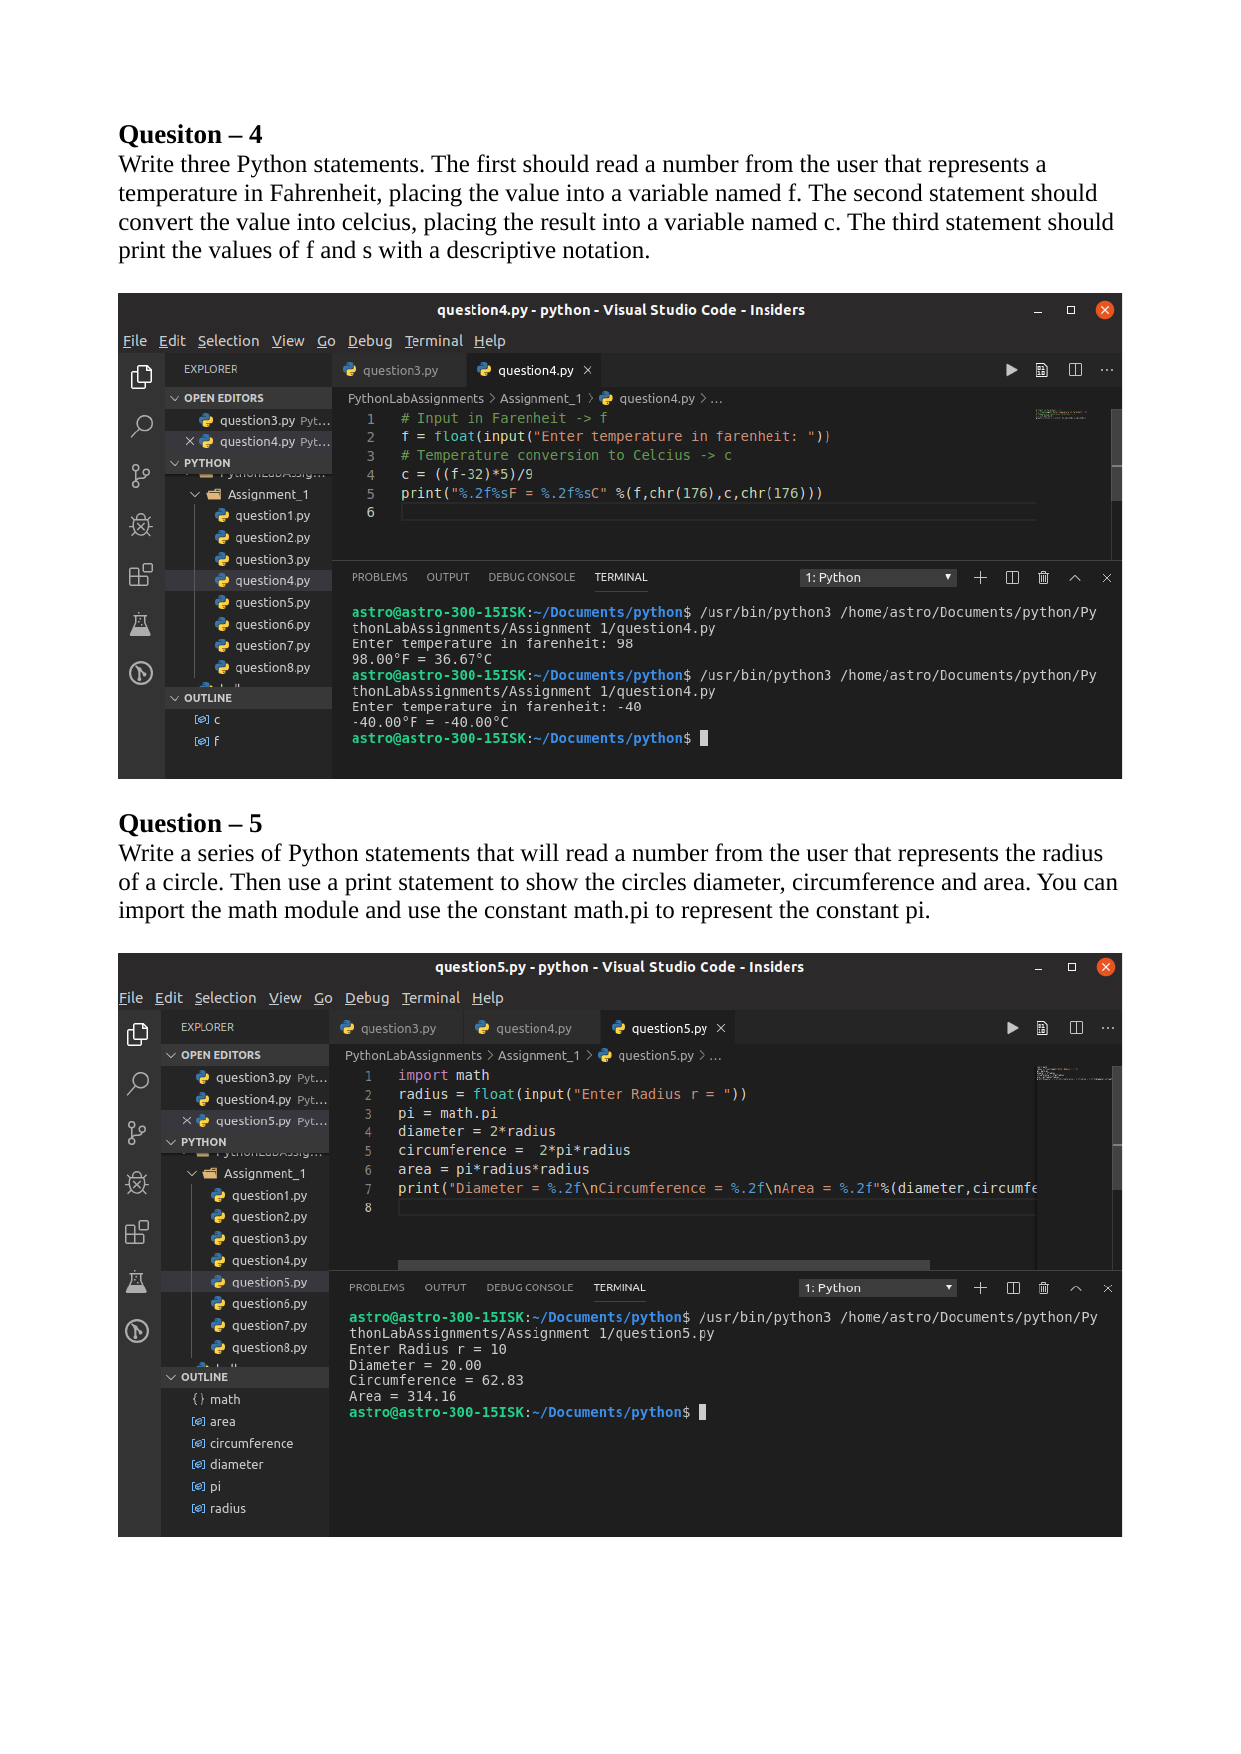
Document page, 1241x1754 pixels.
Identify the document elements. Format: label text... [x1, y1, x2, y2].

picture [118, 293, 1123, 779]
picture [118, 953, 1123, 1537]
text Write three Python statements. The first should read a number from the user that represents a temperature in Fahrenheit, placing the value into a variable named f. The second statement should convert the value into celcius, placing the result into a variable named c. The third statement should print the values of f and s with a descriptive notation. [118, 149, 1122, 264]
text Quesiton – 4 [118, 118, 1122, 149]
text Write a series of Python statements that will read a number from the user that represents the radius of a circle. Then use a print statement to show the circles diameter, circumference and area. You can import the math module and use the constant math.pi to represent the constant pi. [118, 838, 1122, 924]
text Question – 5 [118, 807, 1122, 838]
